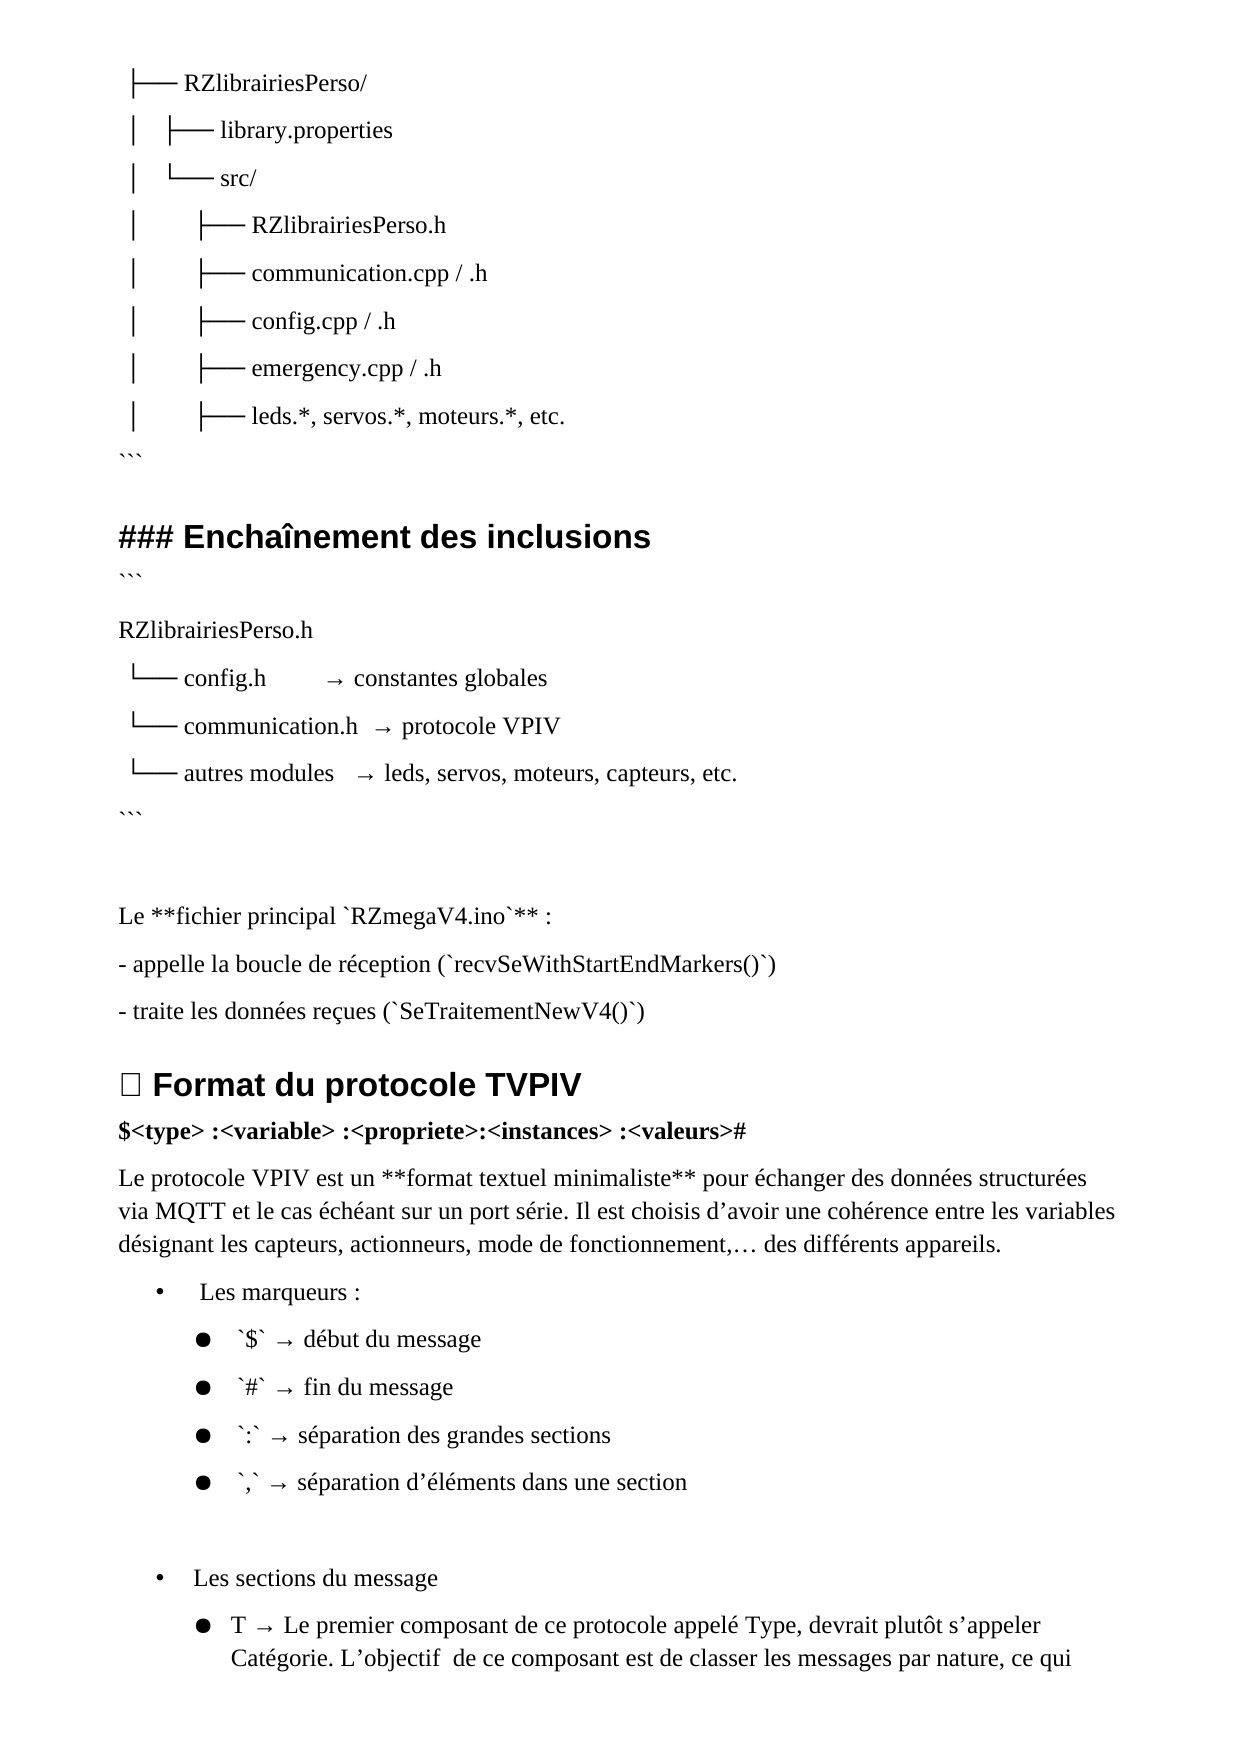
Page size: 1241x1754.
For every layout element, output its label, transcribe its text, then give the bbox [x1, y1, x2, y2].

text └── communication.h → protocole VPIV [118, 711, 1122, 739]
text └── config.h → constantes globales [118, 663, 1122, 692]
text Le protocole VPIV est un **format textuel minimaliste** pour échanger des données structurées via MQTT et le cas échéant sur un port série. Il est choisis d’avoir une cohérence entre les variables désignant les capteurs, actionneurs, mode de fonctionnement,… des différents appareils. [118, 1163, 1122, 1258]
text │ ├── leds.*, servos.*, moteurs.*, etc. [134, 401, 200, 430]
text │ └── src/ [118, 163, 132, 192]
list T → Le premier composant de ce protocole appelé Type, devrait plutôt s’appeler Catégorie. L’objectif de ce composant est de classer les messages par nature, ce qui [193, 1610, 1122, 1672]
text │ ├── emergency.cpp / .h [134, 353, 200, 382]
text - appelle la boucle de réception (`recvSeWithStartEndMarkers()`) [118, 949, 1122, 977]
text │ └── src/ [134, 163, 1122, 192]
text Le **fichier principal `RZmegaV4.ino`** : [118, 901, 1122, 930]
text │ ├── communication.cpp / .h [134, 258, 200, 287]
text │ ├── config.cpp / .h [202, 306, 1122, 334]
list Les sections du message [156, 1563, 1122, 1591]
text ├── RZlibrairiesPerso/ [134, 68, 1122, 96]
text │ ├── RZlibrairiesPerso.h [202, 211, 1122, 239]
list Les marqueurs : [156, 1277, 1122, 1306]
text │ ├── RZlibrairiesPerso.h [134, 211, 200, 239]
text │ ├── communication.cpp / .h [202, 258, 1122, 287]
text ``` [118, 448, 1122, 477]
text $<type> :<variable> :<propriete>:<instances> :<valeurs># [118, 1116, 1122, 1144]
text │ ├── library.properties [134, 115, 169, 144]
text - traite les données reçues (`SeTraitementNewV4()`) [118, 996, 1122, 1025]
list `$` → début du message [193, 1324, 1122, 1353]
text │ ├── config.cpp / .h [134, 306, 200, 334]
list `#` → fin du message [193, 1372, 1122, 1401]
subtitle ### Enchaînement des inclusions [118, 517, 1122, 555]
text RZlibrairiesPerso.h [118, 616, 1122, 644]
text │ ├── leds.*, servos.*, moteurs.*, etc. [202, 401, 1122, 430]
text ``` [118, 568, 1122, 597]
list `,` → séparation d’éléments dans une section [193, 1467, 1122, 1496]
subtitle 🔸 Format du protocole TVPIV [118, 1065, 1122, 1103]
text └── autres modules → leds, servos, moteurs, capteurs, etc. [118, 758, 1122, 787]
list `:` → séparation des grandes sections [193, 1420, 1122, 1448]
text │ ├── emergency.cpp / .h [202, 353, 1122, 382]
text │ ├── library.properties [171, 115, 1122, 144]
text ``` [118, 806, 1122, 835]
